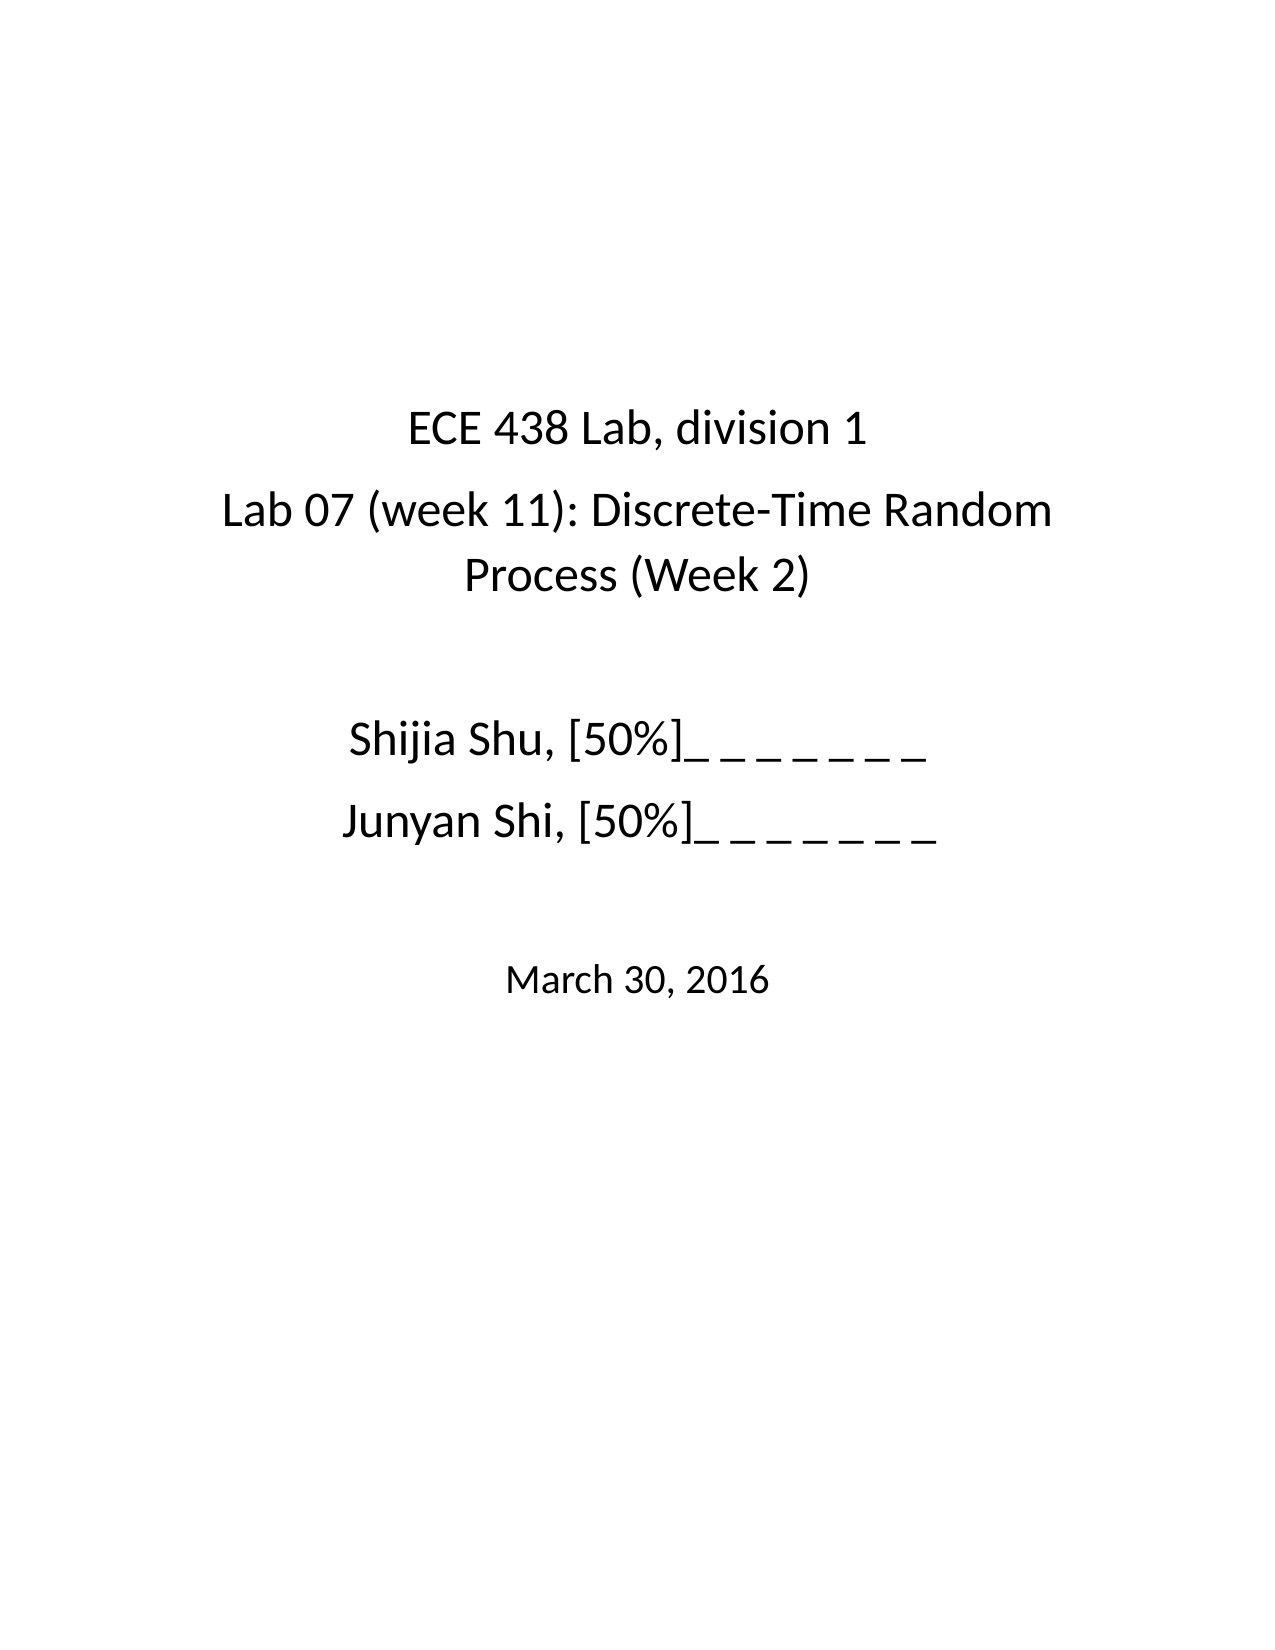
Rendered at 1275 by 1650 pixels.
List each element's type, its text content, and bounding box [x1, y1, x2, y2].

text Lab 07 (week 11): Discrete-Time Random Process (Week 2) [150, 478, 1125, 604]
text Junyan Shi, [50%]_ _ _ _ _ _ _ [150, 789, 1125, 850]
text ECE 438 Lab, division 1 [150, 396, 1125, 457]
text March 30, 2016 [150, 953, 1125, 1004]
text Shijia Shu, [50%]_ _ _ _ _ _ _ [150, 707, 1125, 768]
